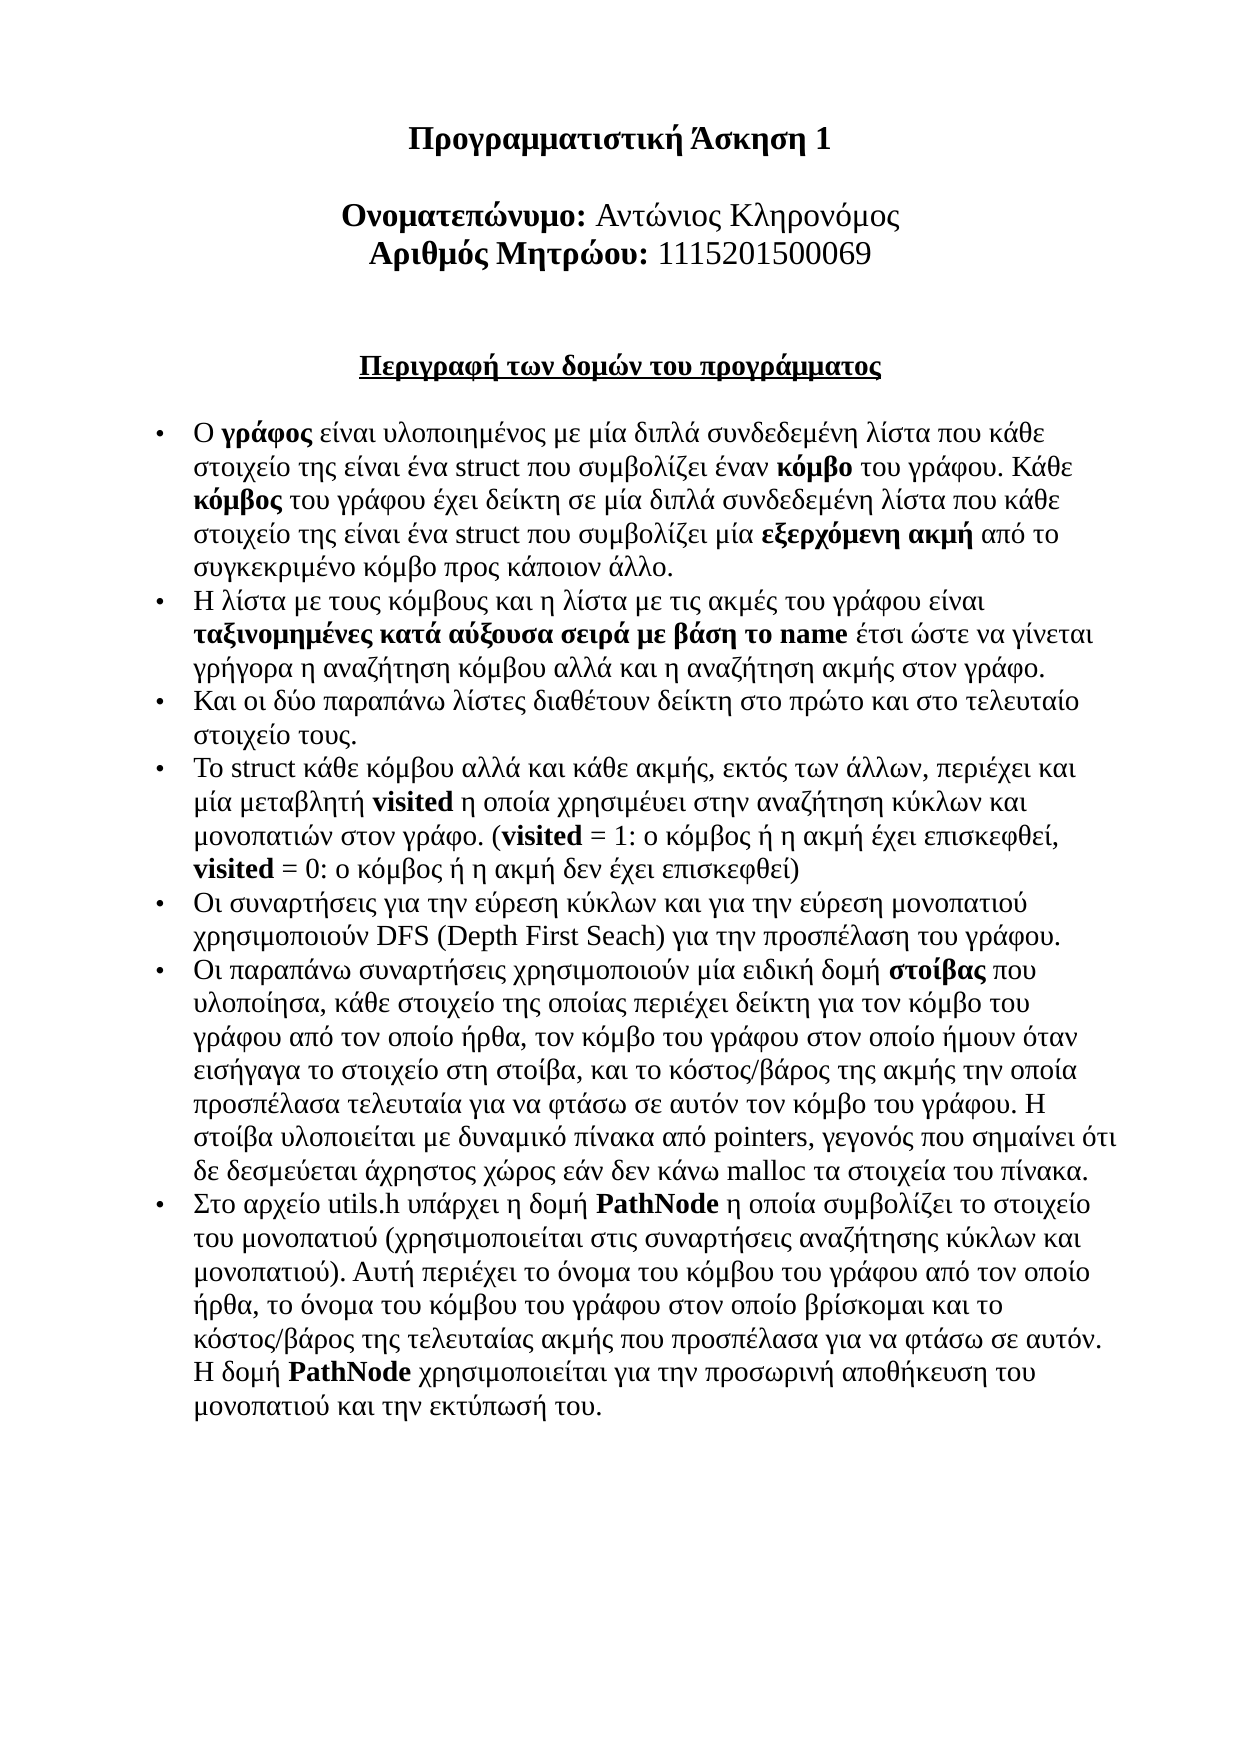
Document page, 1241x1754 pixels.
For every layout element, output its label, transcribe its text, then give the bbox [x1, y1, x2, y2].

list Στο αρχείο utils.h υπάρχει η δομή PathNode η οποία συμβολίζει το στοιχείο του μονοπατιού (χρησιμοποιείται στις συναρτήσεις αναζήτησης κύκλων και μονοπατιού). Αυτή περιέχει το όνομα του κόμβου του γράφου από τον οποίο ήρθα, το όνομα του κόμβου του γράφου στον οποίο βρίσκομαι και το κόστος/βάρος της τελευταίας ακμής που προσπέλασα για να φτάσω σε αυτόν. Η δομή PathNode χρησιμοποιείται για την προσωρινή αποθήκευση του μονοπατιού και την εκτύπωσή του. [156, 1187, 1122, 1421]
text Ονοματεπώνυμο: Αντώνιος Κληρονόμος [118, 195, 1122, 233]
list Οι παραπάνω συναρτήσεις χρησιμοποιούν μία ειδική δομή στοίβας που υλοποίησα, κάθε στοιχείο της οποίας περιέχει δείκτη για τον κόμβο του γράφου από τον οποίο ήρθα, τον κόμβο του γράφου στον οποίο ήμουν όταν εισήγαγα το στοιχείο στη στοίβα, και το κόστος/βάρος της ακμής την οποία προσπέλασα τελευταία για να φτάσω σε αυτόν τον κόμβο του γράφου. Η στοίβα υλοποιείται με δυναμικό πίνακα από pointers, γεγονός που σημαίνει ότι δε δεσμεύεται άχρηστος χώρος εάν δεν κάνω malloc τα στοιχεία του πίνακα. [156, 952, 1122, 1187]
list Οι συναρτήσεις για την εύρεση κύκλων και για την εύρεση μονοπατιού χρησιμοποιούν DFS (Depth First Seach) για την προσπέλαση του γράφου. [156, 885, 1122, 952]
text Αριθμός Μητρώου: 1115201500069 [118, 233, 1122, 271]
text Προγραμματιστική Άσκηση 1 [118, 118, 1122, 156]
list Και οι δύο παραπάνω λίστες διαθέτουν δείκτη στο πρώτο και στο τελευταίο στοιχείο τους. [156, 683, 1122, 751]
text Περιγραφή των δομών του προγράμματος [118, 348, 1122, 382]
list Ο γράφος είναι υλοποιημένος με μία διπλά συνδεδεμένη λίστα που κάθε στοιχείο της είναι ένα struct που συμβολίζει έναν κόμβο του γράφου. Κάθε κόμβος του γράφου έχει δείκτη σε μία διπλά συνδεδεμένη λίστα που κάθε στοιχείο της είναι ένα struct που συμβολίζει μία εξερχόμενη ακμή από το συγκεκριμένο κόμβο προς κάποιον άλλο. [156, 415, 1122, 583]
list Η λίστα με τους κόμβους και η λίστα με τις ακμές του γράφου είναι ταξινομημένες κατά αύξουσα σειρά με βάση το name έτσι ώστε να γίνεται γρήγορα η αναζήτηση κόμβου αλλά και η αναζήτηση ακμής στον γράφο. [156, 583, 1122, 683]
list Το struct κάθε κόμβου αλλά και κάθε ακμής, εκτός των άλλων, περιέχει και μία μεταβλητή visited η οποία χρησιμέυει στην αναζήτηση κύκλων και μονοπατιών στον γράφο. (visited = 1: ο κόμβος ή η ακμή έχει επισκεφθεί, visited = 0: ο κόμβος ή η ακμή δεν έχει επισκεφθεί) [156, 751, 1122, 885]
